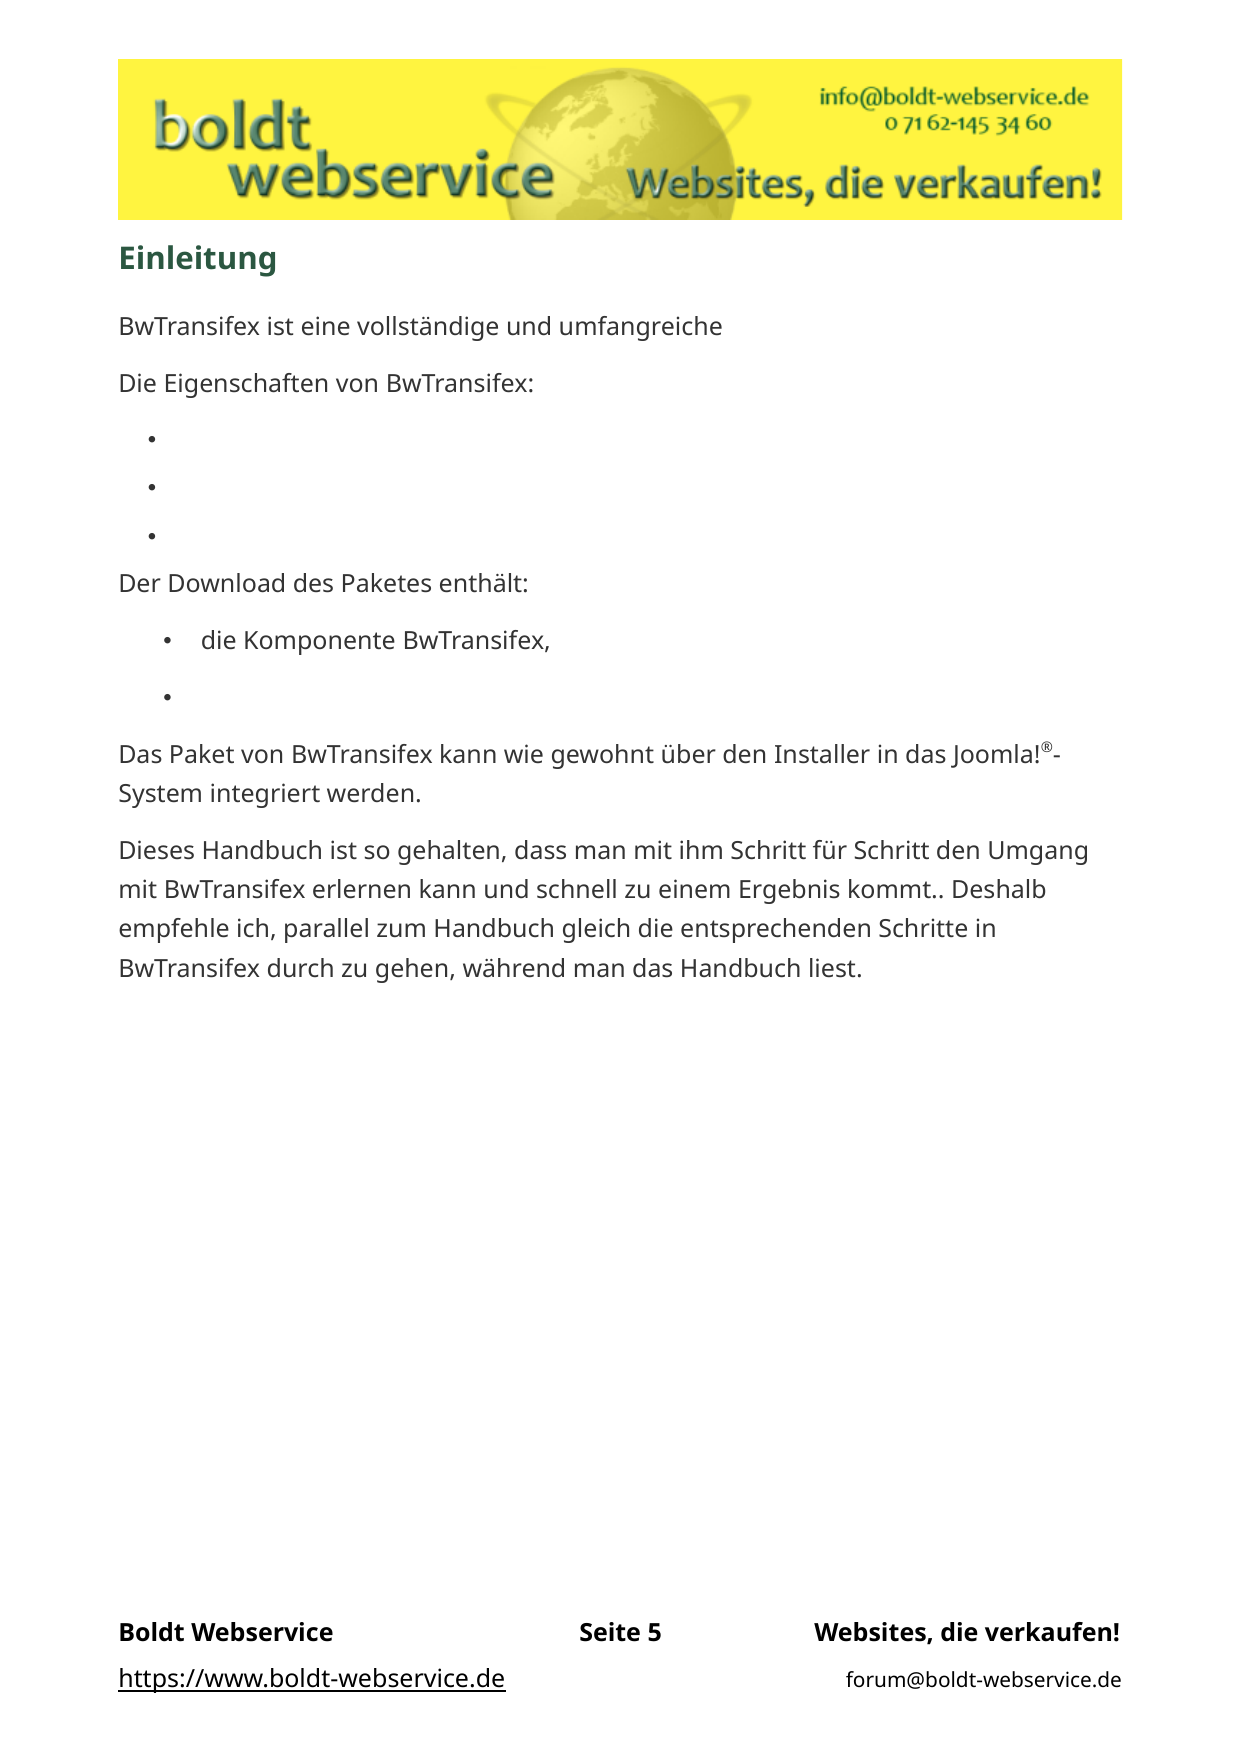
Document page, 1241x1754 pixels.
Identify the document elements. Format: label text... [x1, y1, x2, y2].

text Der Download des Paketes enthält: [118, 566, 1122, 600]
subtitle Einleitung [118, 236, 1122, 279]
list die Komponente BwTransifex, [163, 623, 1122, 657]
text Dieses Handbuch ist so gehalten, dass man mit ihm Schritt für Schritt den Umgang mit BwTransifex erlernen kann und schnell zu einem Ergebnis kommt.. Deshalb empfehle ich, parallel zum Handbuch gleich die entsprechenden Schritte in BwTransifex durch zu gehen, während man das Handbuch liest. [118, 833, 1122, 984]
text Das Paket von BwTransifex kann wie gewohnt über den Installer in das Joomla!®-System integriert werden. [118, 737, 1122, 810]
text BwTransifex ist eine vollständige und umfangreiche [118, 308, 1122, 342]
picture [118, 59, 1123, 220]
text Die Eigenschaften von BwTransifex: [118, 365, 1122, 399]
